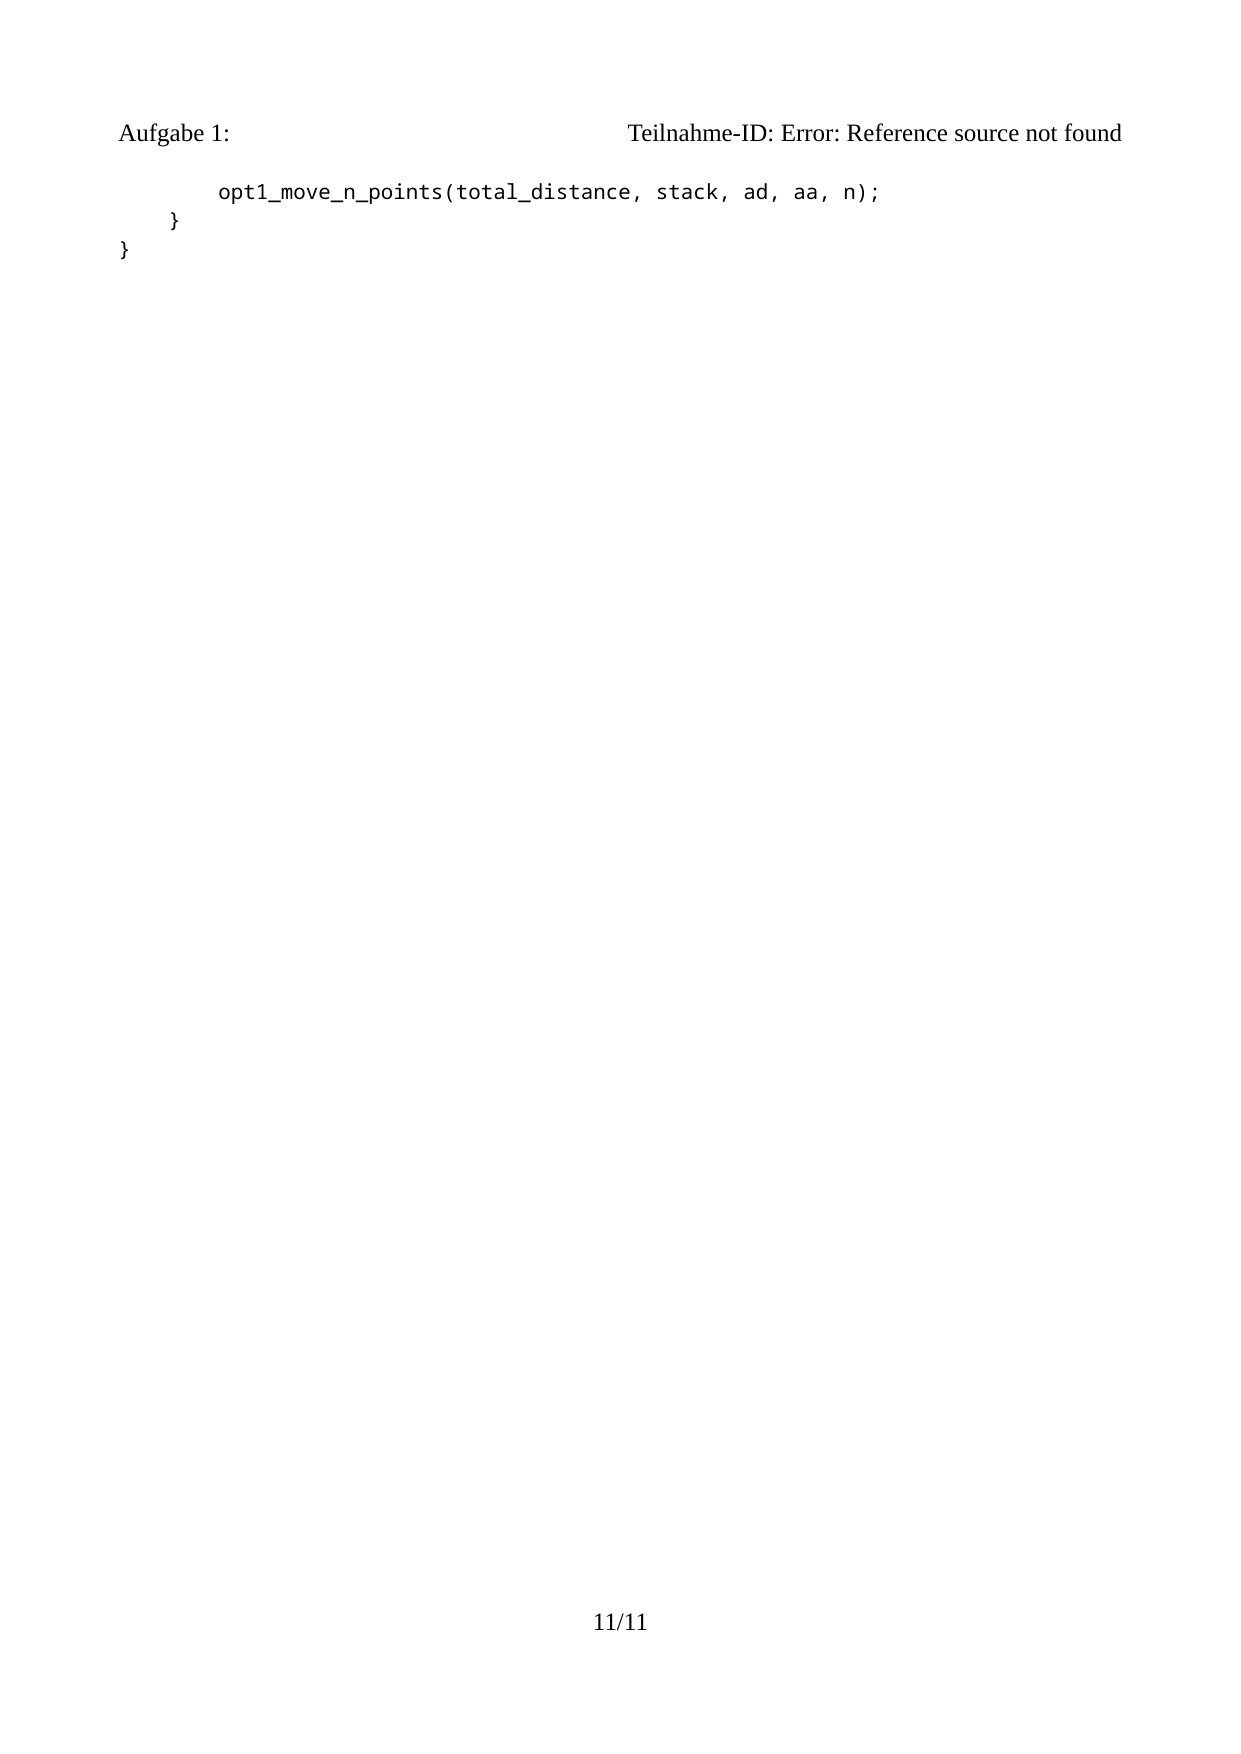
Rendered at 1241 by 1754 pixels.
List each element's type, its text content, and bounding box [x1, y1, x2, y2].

text } [118, 205, 1122, 234]
text } [118, 234, 1122, 262]
text opt1_move_n_points(total_distance, stack, ad, aa, n); [118, 177, 1122, 205]
